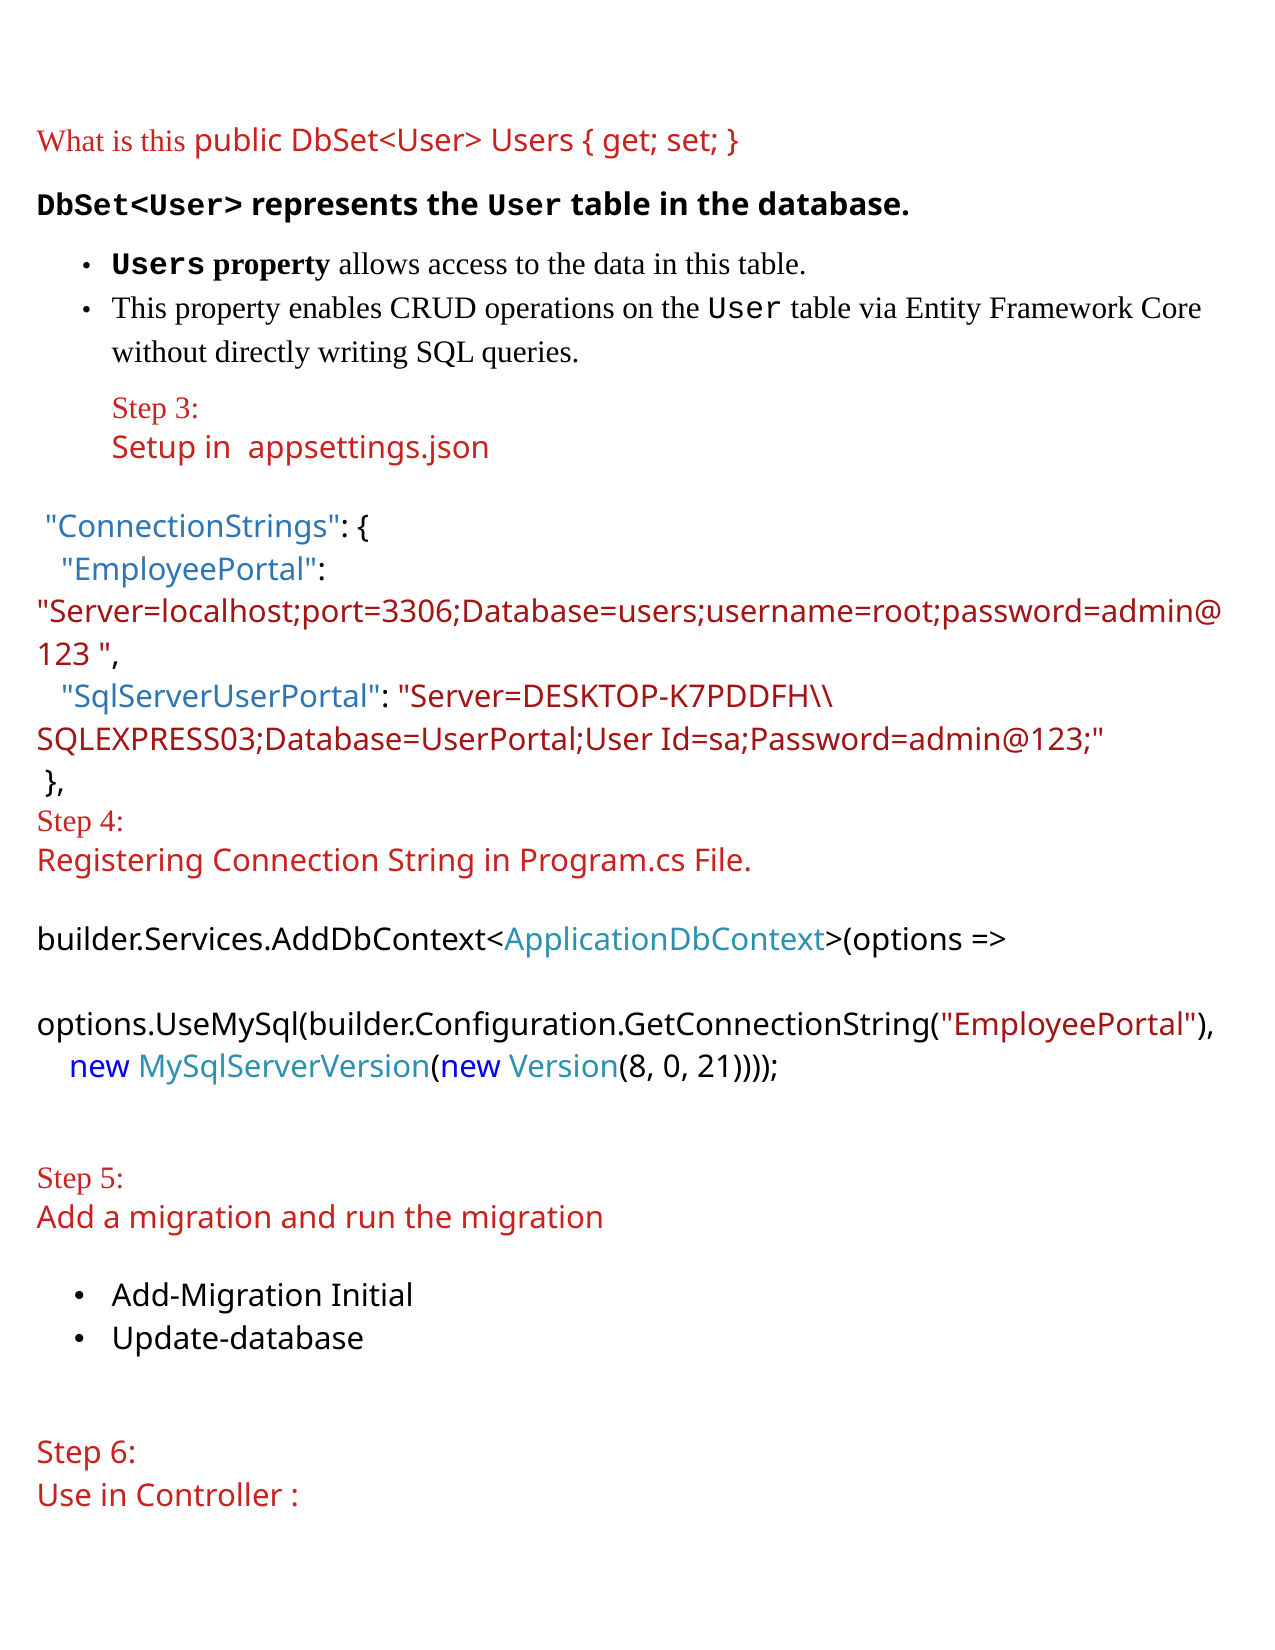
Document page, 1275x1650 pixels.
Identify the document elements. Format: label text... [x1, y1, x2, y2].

text Step 5: [36, 1159, 1227, 1195]
list Users property allows access to the data in this table. [82, 245, 1227, 284]
text What is this public DbSet<User> Users { get; set; } [36, 118, 1227, 161]
list This property enables CRUD operations on the User table via Entity Framework Core without directly writing SQL queries. [82, 290, 1227, 369]
list Update-database [74, 1316, 1227, 1358]
text "ConnectionStrings": { [36, 504, 1227, 546]
text Registering Connection String in Program.cs File. [36, 838, 1227, 881]
text Step 4: [36, 802, 1227, 838]
text builder.Services.AddDbContext<ApplicationDbContext>(options => [36, 917, 1227, 959]
text }, [36, 759, 1227, 802]
list Step 3: [82, 389, 1227, 425]
text "EmployeePortal": "Server=localhost;port=3306;Database=users;username=root;password=admin@123 ", [36, 546, 1227, 674]
text DbSet<User> represents the User table in the database. [36, 182, 1227, 224]
text Use in Controller : [36, 1473, 1227, 1516]
list Setup in appsettings.json [82, 425, 1227, 468]
text new MySqlServerVersion(new Version(8, 0, 21)))); [36, 1044, 1227, 1087]
list Add-Migration Initial [74, 1273, 1227, 1316]
text Add a migration and run the migration [36, 1195, 1227, 1237]
text options.UseMySql(builder.Configuration.GetConnectionString("EmployeePortal"), [36, 959, 1227, 1044]
text "SqlServerUserPortal": "Server=DESKTOP-K7PDDFH\\SQLEXPRESS03;Database=UserPortal;User Id=sa;Password=admin@123;" [36, 674, 1227, 759]
text Step 6: [36, 1430, 1227, 1473]
